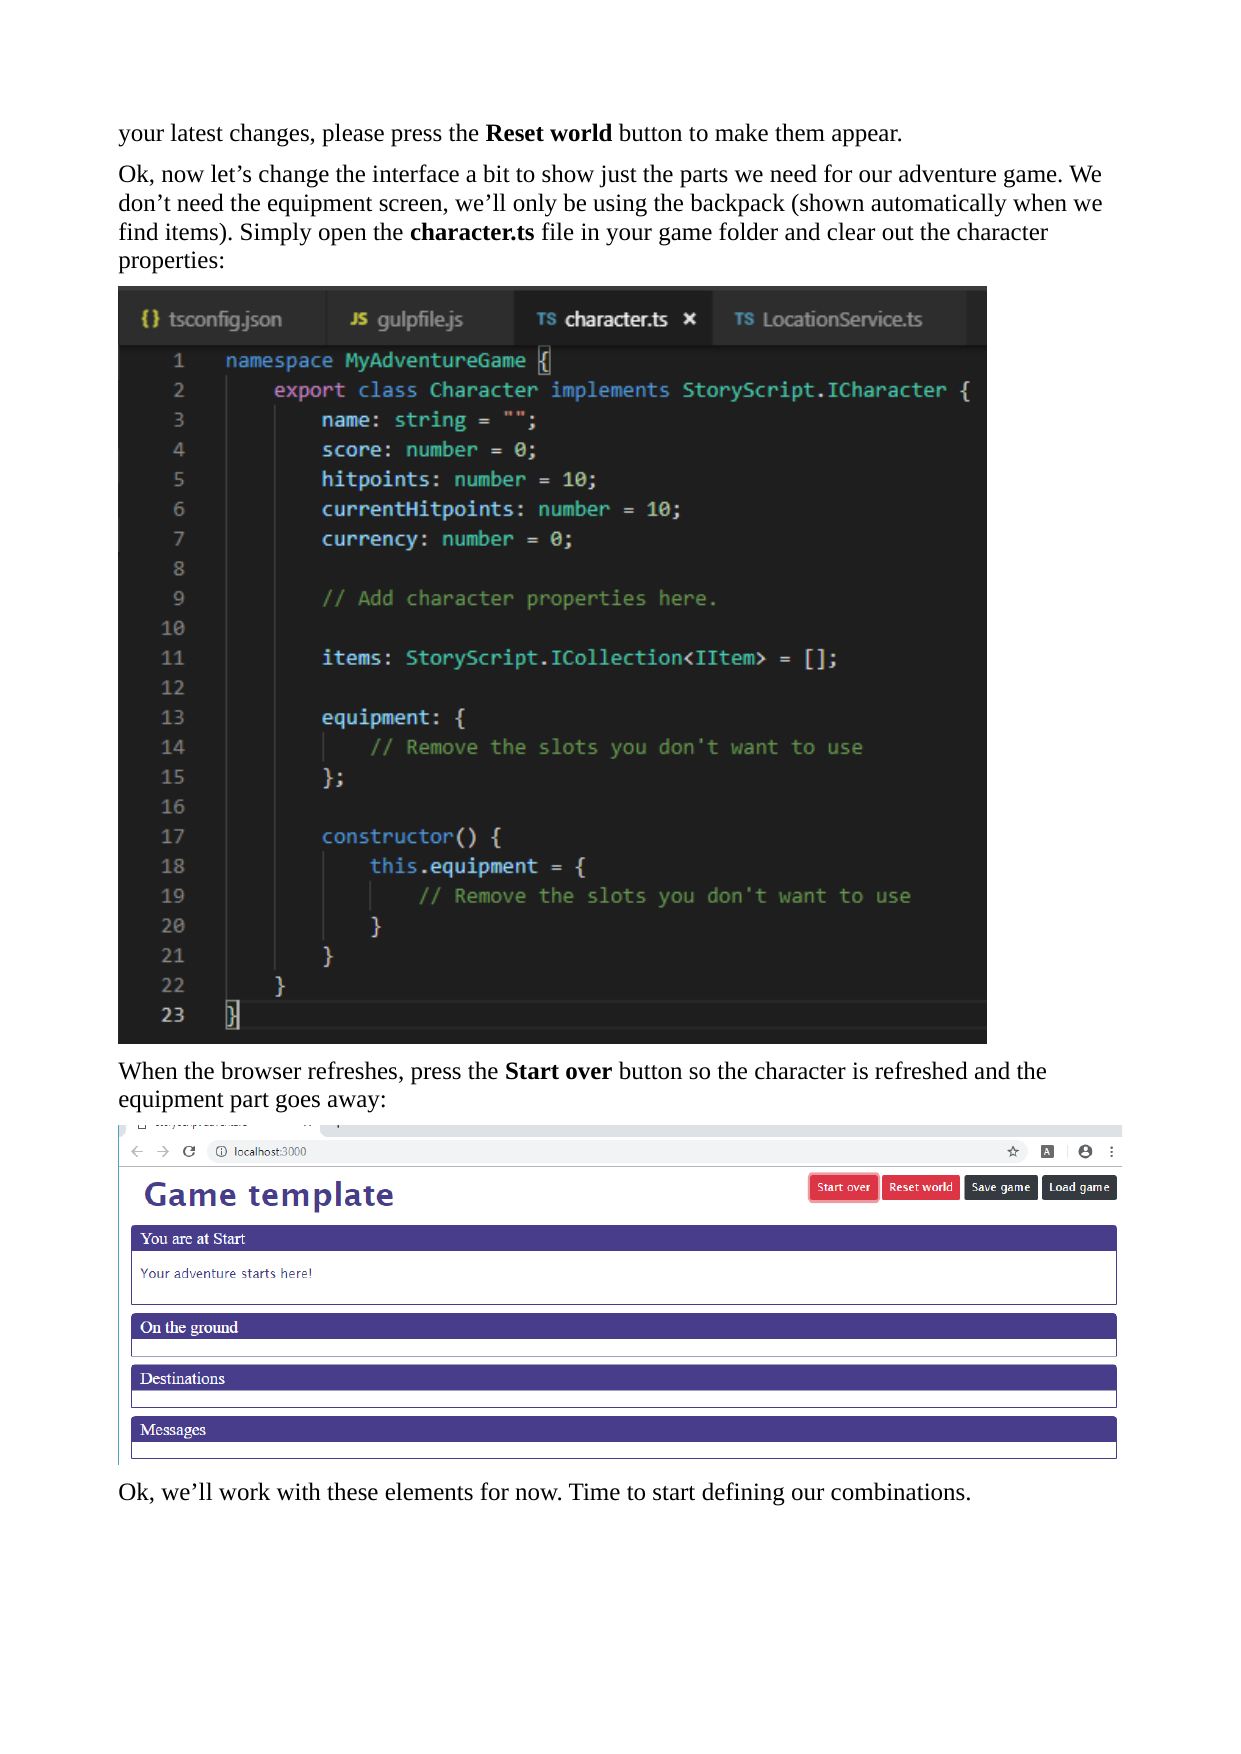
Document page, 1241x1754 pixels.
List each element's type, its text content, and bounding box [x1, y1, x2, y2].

text Ok, now let’s change the interface a bit to show just the parts we need for our adventure game. We don’t need the equipment screen, we’ll only be using the backpack (shown automatically when we find items). Simply open the character.ts file in your game folder and clear out the character properties: [118, 159, 1122, 274]
text Ok, we’ll work with these elements for now. Time to start defining our combinations. [118, 1477, 1122, 1506]
text When the browser refreshes, press the Start over button so the character is refreshed and the equipment part goes away: [118, 1056, 1122, 1113]
text your latest changes, please press the Reset world button to make them appear. [118, 118, 1122, 147]
